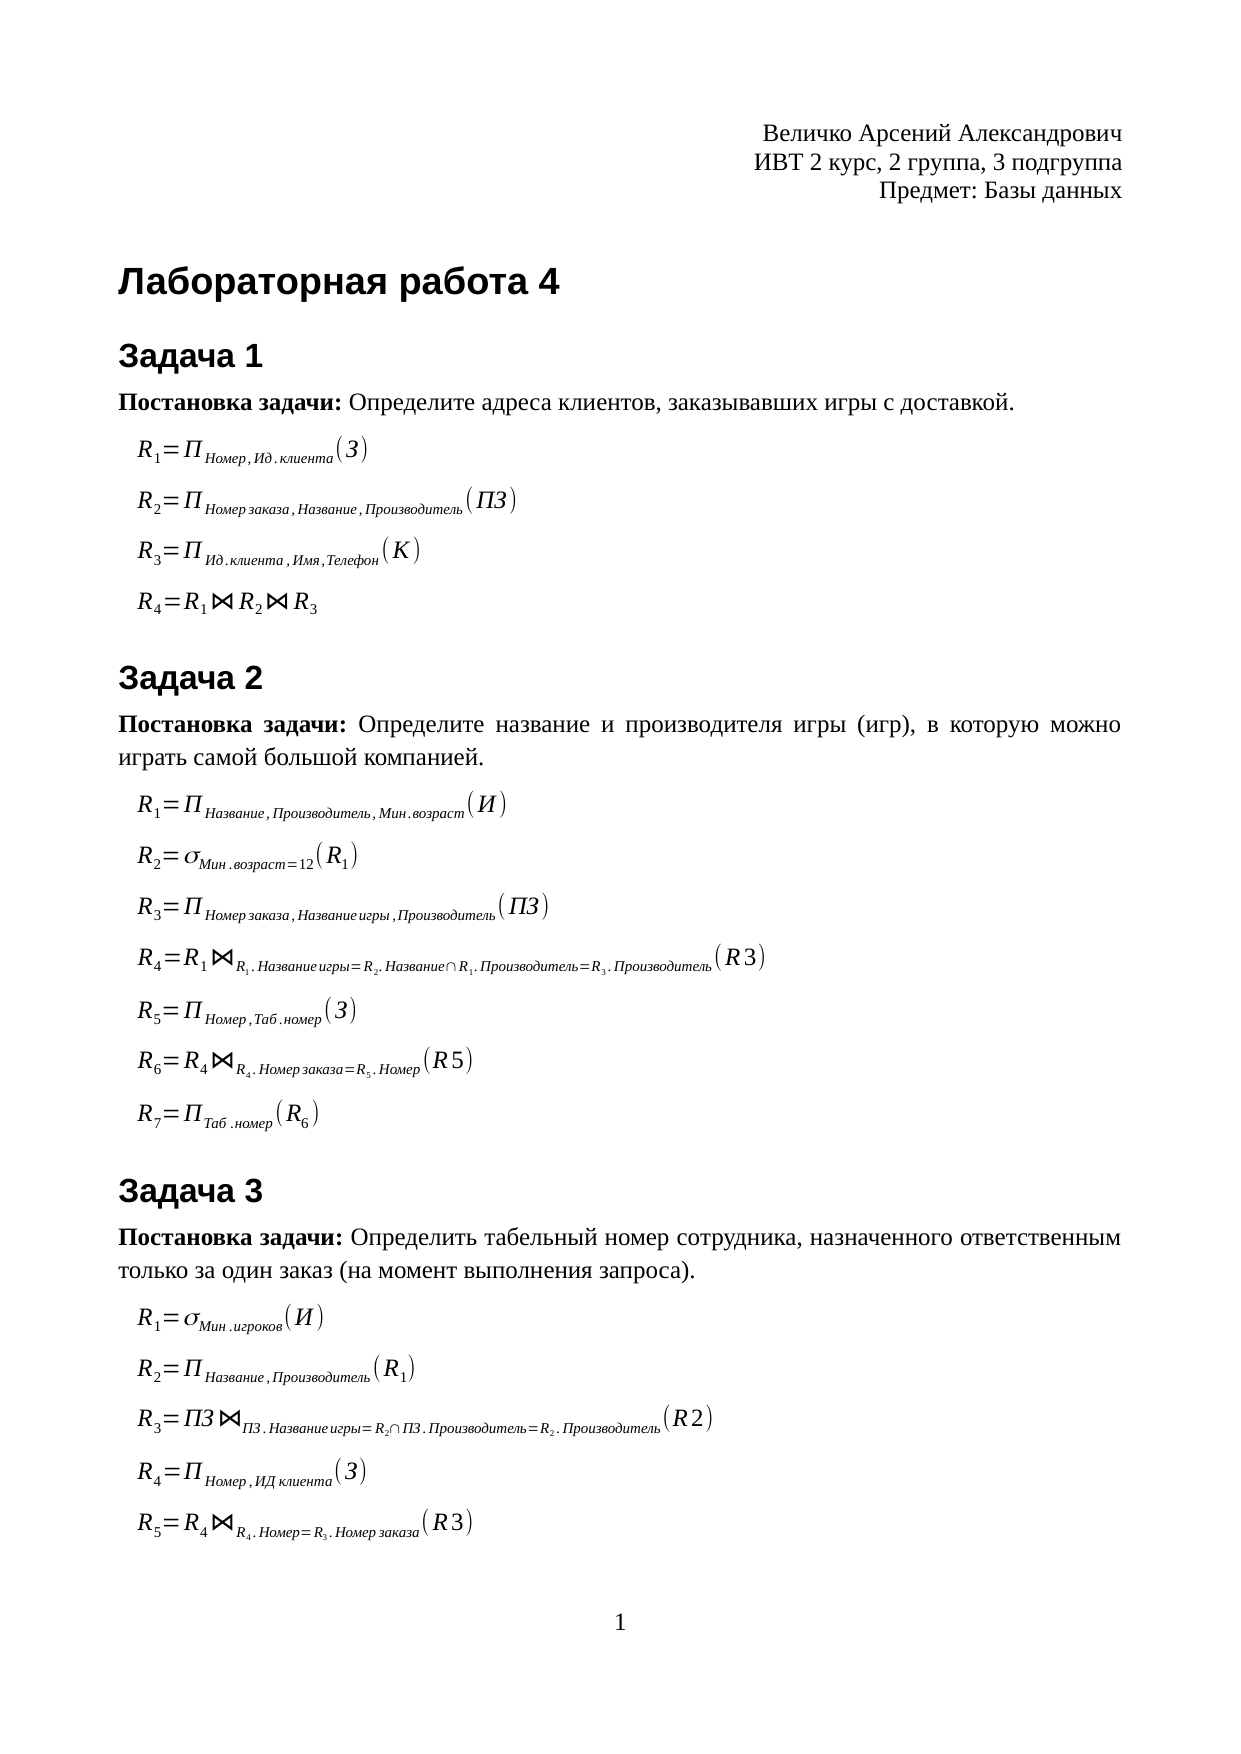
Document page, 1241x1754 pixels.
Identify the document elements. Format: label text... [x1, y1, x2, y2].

text Постановка задачи: Определите название и производителя игры (игр), в которую можно играть самой большой компанией. [118, 709, 1122, 771]
subtitle Лабораторная работа 4 [118, 259, 1122, 302]
subtitle Задача 2 [118, 658, 1122, 697]
subtitle Задача 1 [118, 336, 1122, 374]
text Постановка задачи: Определить табельный номер сотрудника, назначенного ответственным только за один заказ (на момент выполнения запроса). [118, 1222, 1122, 1284]
subtitle Задача 3 [118, 1171, 1122, 1209]
text Постановка задачи: Определите адреса клиентов, заказывавших игры с доставкой. [118, 387, 1122, 416]
